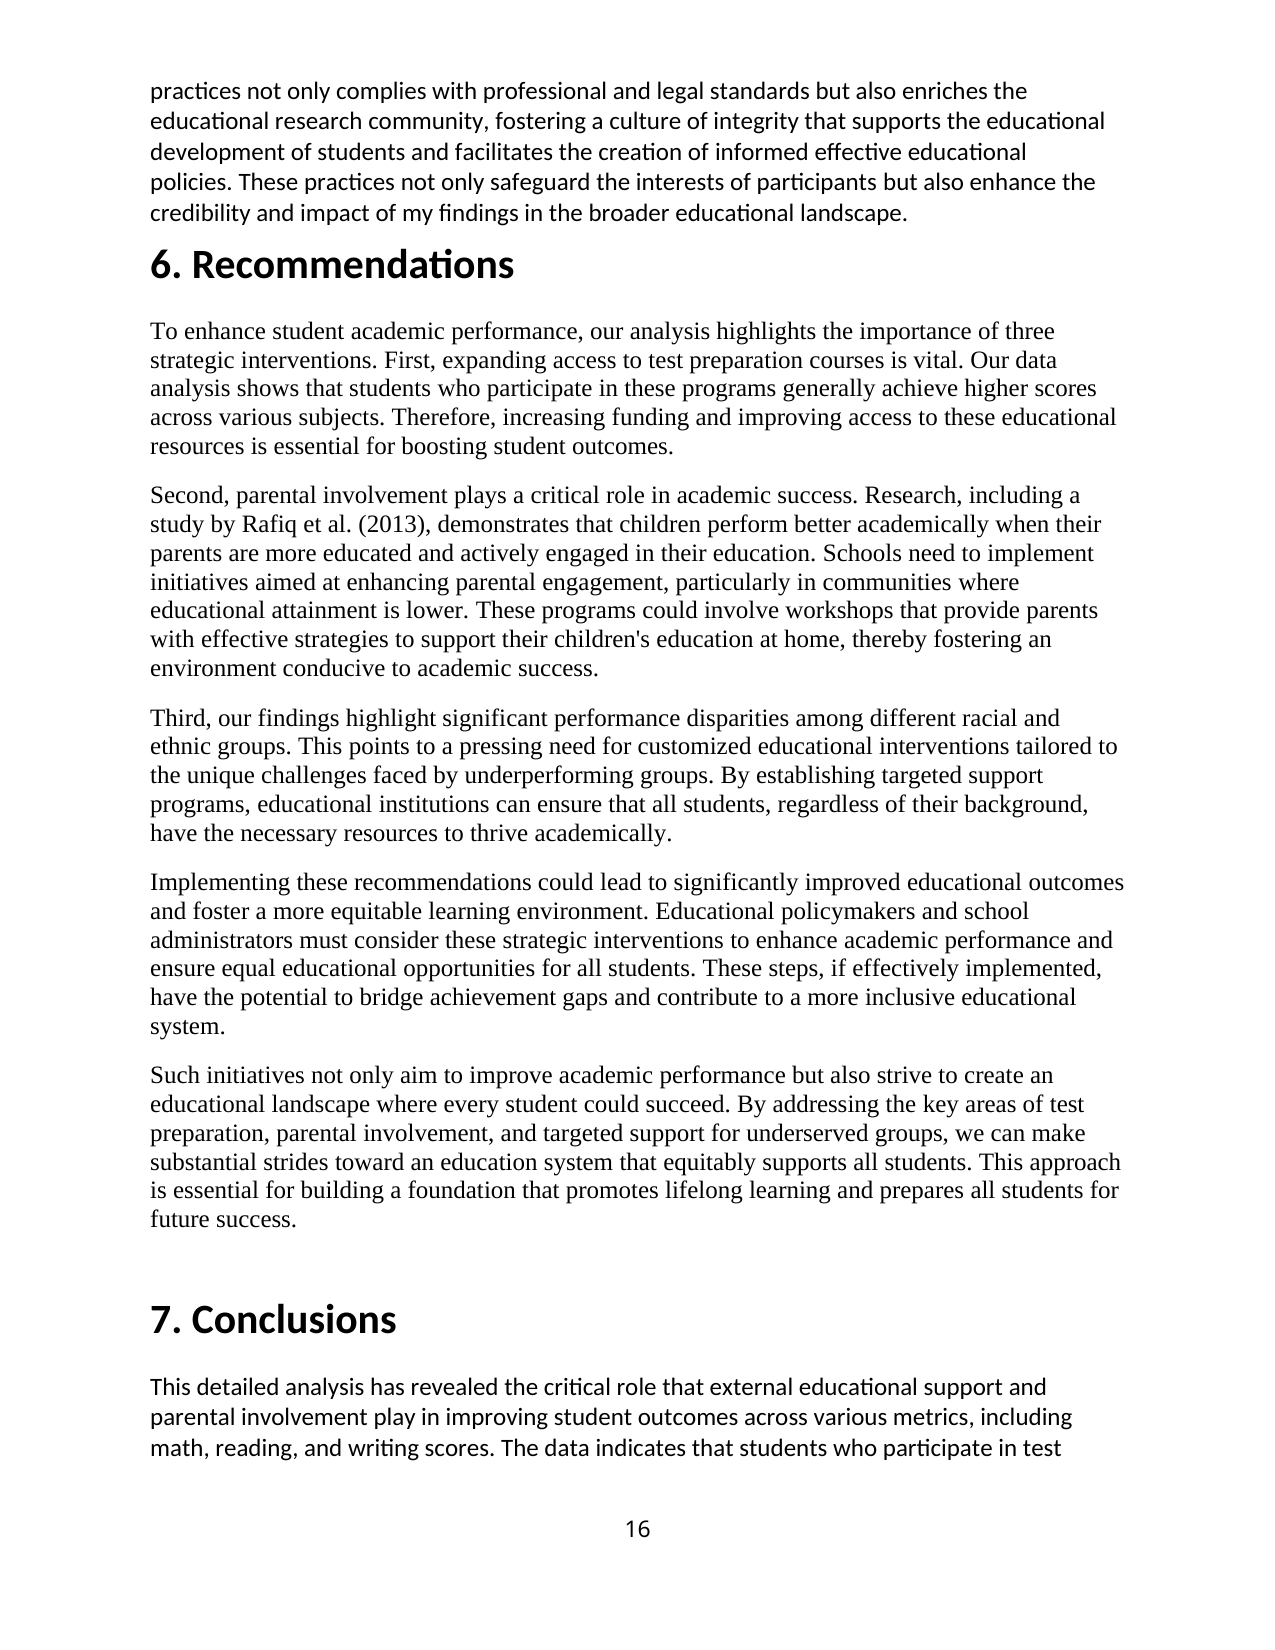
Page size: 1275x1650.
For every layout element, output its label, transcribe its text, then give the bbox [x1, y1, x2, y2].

text 6. Recommendations [150, 238, 1125, 289]
text Second, parental involvement plays a critical role in academic success. Research, including a study by Rafiq et al. (2013), demonstrates that children perform better academically when their parents are more educated and actively engaged in their education. Schools need to implement initiatives aimed at enhancing parental engagement, particularly in communities where educational attainment is lower. These programs could involve workshops that provide parents with effective strategies to support their children's education at home, thereby fostering an environment conducive to academic success. [150, 481, 1125, 682]
text practices not only complies with professional and legal standards but also enriches the educational research community, fostering a culture of integrity that supports the educational development of students and facilitates the creation of informed effective educational policies. These practices not only safeguard the interests of participants but also enhance the credibility and impact of my findings in the broader educational landscape. [150, 75, 1125, 228]
text This detailed analysis has revealed the critical role that external educational support and parental involvement play in improving student outcomes across various metrics, including math, reading, and writing scores. The data indicates that students who participate in test [150, 1371, 1125, 1462]
text Third, our findings highlight significant performance disparities among different racial and ethnic groups. This points to a pressing need for customized educational interventions tailored to the unique challenges faced by underperforming groups. By establishing targeted support programs, educational institutions can ensure that all students, regardless of their background, have the necessary resources to thrive academically. [150, 703, 1125, 846]
text Implementing these recommendations could lead to significantly improved educational outcomes and foster a more equitable learning environment. Educational policymakers and school administrators must consider these strategic interventions to enhance academic performance and ensure equal educational opportunities for all students. These steps, if effectively implemented, have the potential to bridge achievement gaps and contribute to a more inclusive educational system. [150, 867, 1125, 1040]
text 7. Conclusions [150, 1293, 1125, 1344]
text Such initiatives not only aim to improve academic performance but also strive to create an educational landscape where every student could succeed. By addressing the key areas of test preparation, parental involvement, and targeted support for underserved groups, we can make substantial strides toward an education system that equitably supports all students. This approach is essential for building a foundation that promotes lifelong learning and prepares all students for future success. [150, 1061, 1125, 1233]
text To enhance student academic performance, our analysis highlights the importance of three strategic interventions. First, expanding access to test preparation courses is vital. Our data analysis shows that students who participate in these programs generally achieve higher scores across various subjects. Therefore, increasing funding and improving access to these educational resources is essential for boosting student outcomes. [150, 316, 1125, 460]
